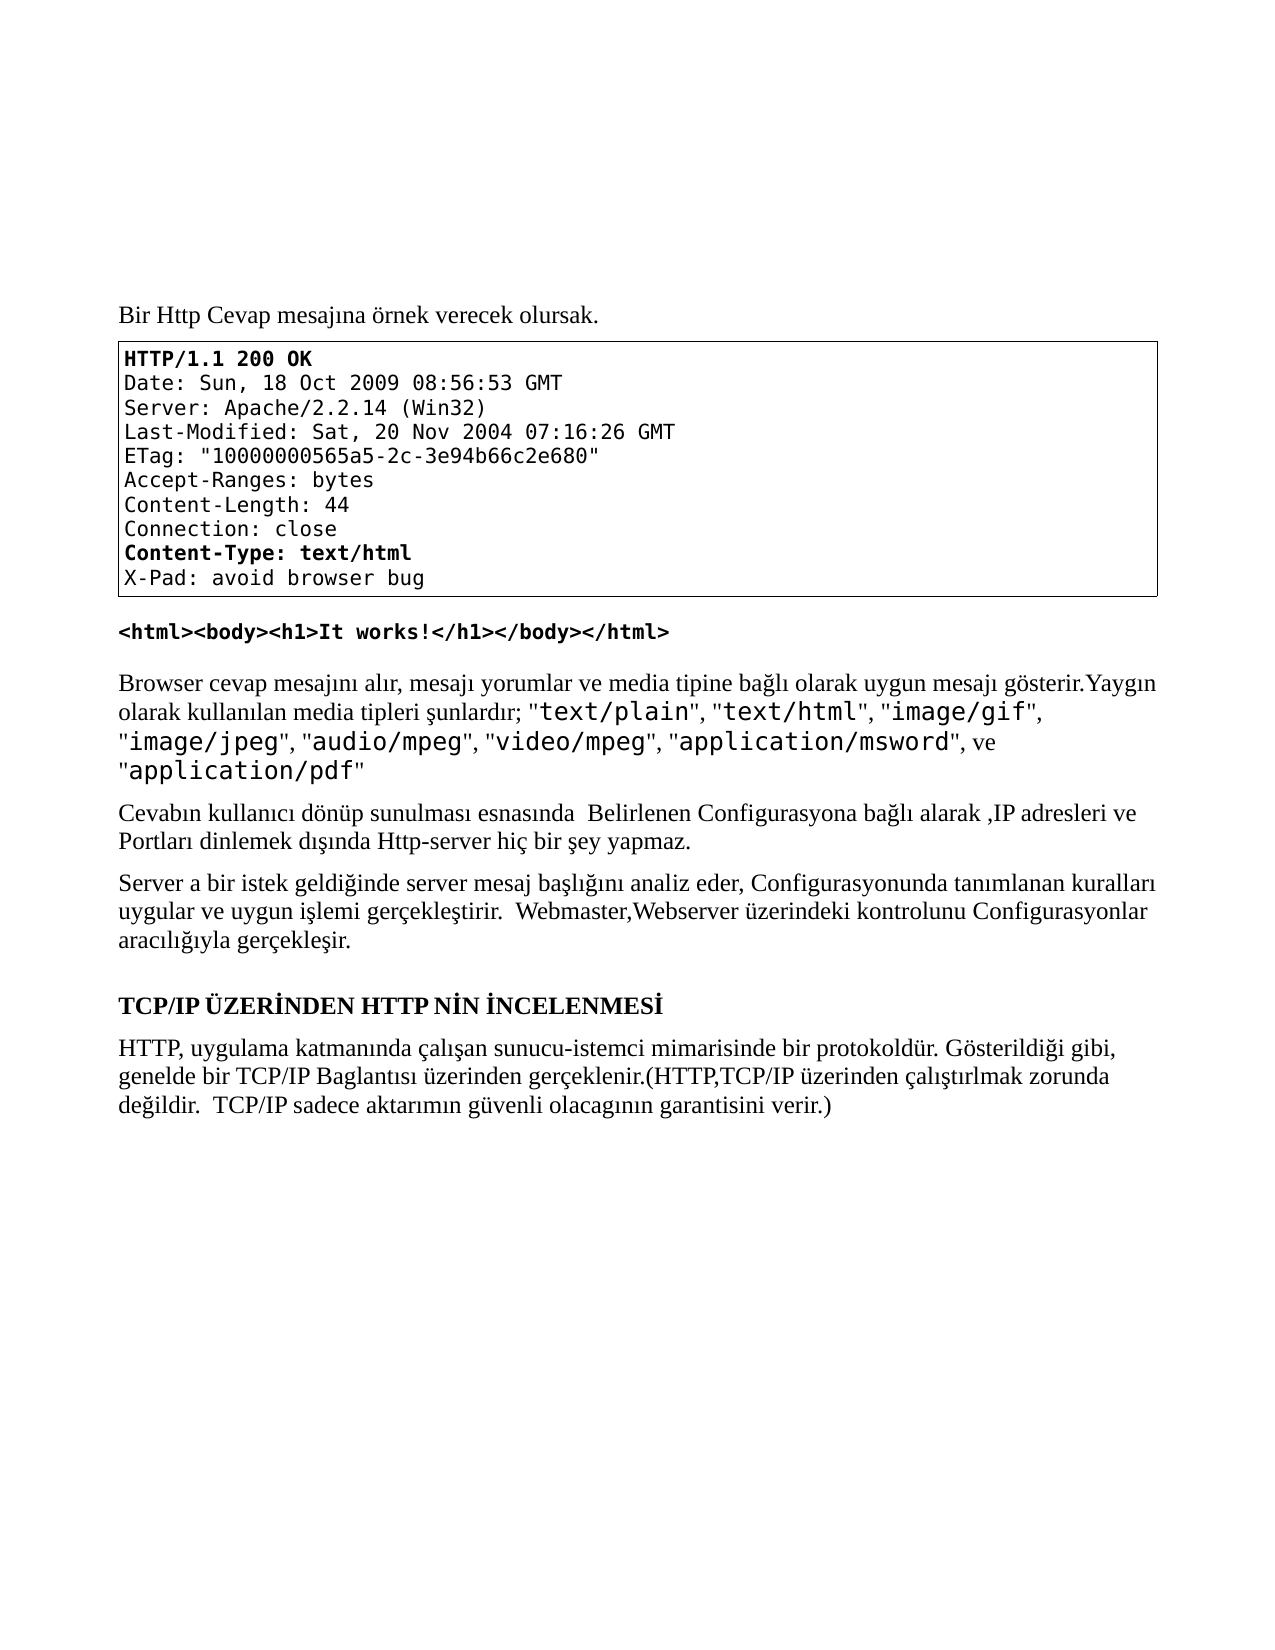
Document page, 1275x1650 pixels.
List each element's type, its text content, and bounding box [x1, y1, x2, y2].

text Server a bir istek geldiğinde server mesaj başlığını analiz eder, Configurasyonunda tanımlanan kuralları uygular ve uygun işlemi gerçekleştirir. Webmaster,Webserver üzerindeki kontrolunu Configurasyonlar aracılığıyla gerçekleşir. [118, 868, 1157, 954]
text Cevabın kullanıcı dönüp sunulması esnasında Belirlenen Configurasyona bağlı alarak ,IP adresleri ve Portları dinlemek dışında Http-server hiç bir şey yapmaz. [118, 798, 1157, 855]
text <html><body><h1>It works!</h1></body></html> [118, 620, 1157, 644]
subtitle TCP/IP ÜZERİNDEN HTTP NİN İNCELENMESİ [118, 991, 1157, 1020]
text HTTP, uygulama katmanında çalışan sunucu-istemci mimarisinde bir protokoldür. Gösterildiği gibi, genelde bir TCP/IP Baglantısı üzerinden gerçeklenir.(HTTP,TCP/IP üzerinden çalıştırlmak zorunda değildir. TCP/IP sadece aktarımın güvenli olacagının garantisini verir.) [118, 1033, 1157, 1119]
table_header HTTP/1.1 200 OK Date: Sun, 18 Oct 2009 08:56:53 GMT Server: Apache/2.2.14 (Win32) Last-Modified: Sat, 20 Nov 2004 07:16:26 GMT ETag: "10000000565a5-2c-3e94b66c2e680" Accept-Ranges: bytes Content-Length: 44 Connection: close Content-Type: text/html X-Pad: avoid browser bug [119, 342, 1157, 596]
text Browser cevap mesajını alır, mesajı yorumlar ve media tipine bağlı olarak uygun mesajı gösterir.Yaygın olarak kullanılan media tipleri şunlardır; "text/plain", "text/html", "image/gif", "image/jpeg", "audio/mpeg", "video/mpeg", "application/msword", ve "application/pdf" [118, 668, 1157, 785]
text Bir Http Cevap mesajına örnek verecek olursak. [118, 300, 1157, 329]
